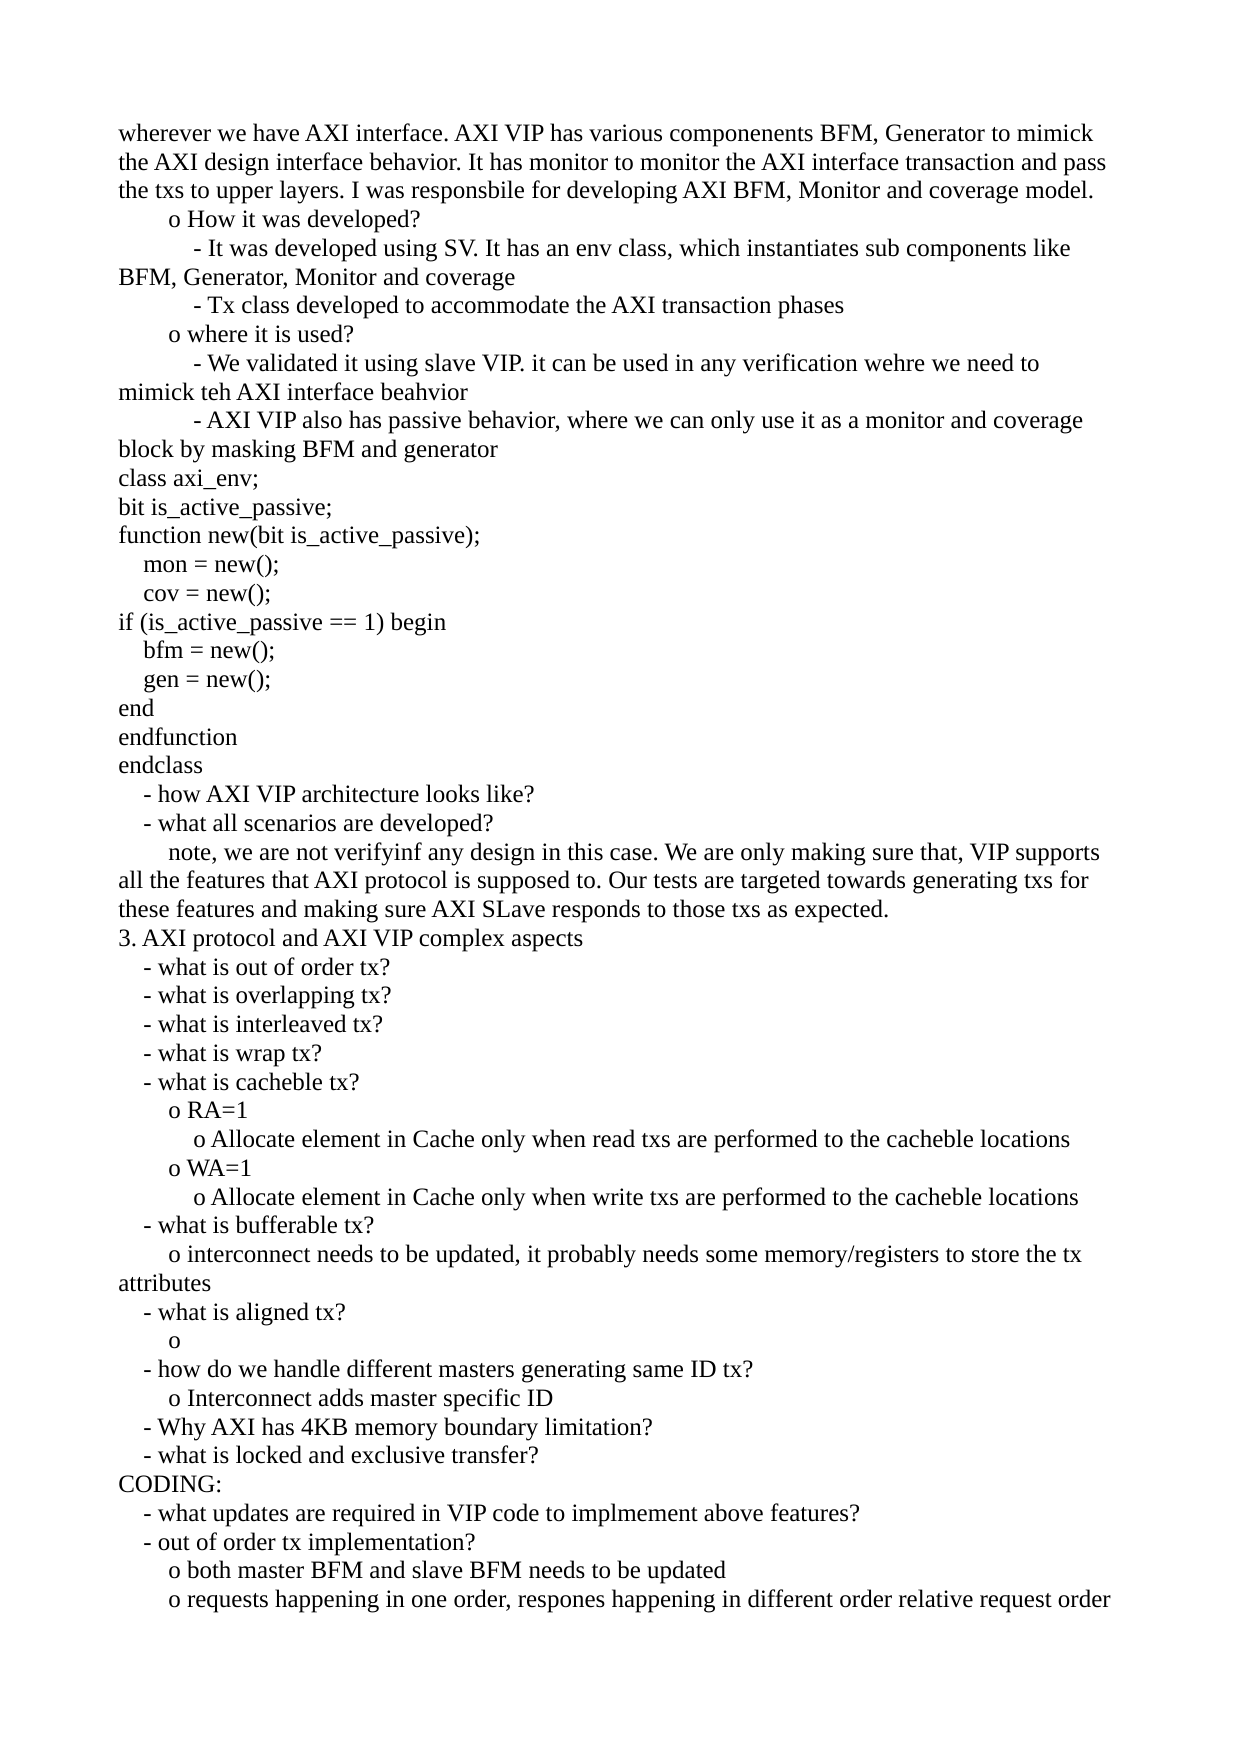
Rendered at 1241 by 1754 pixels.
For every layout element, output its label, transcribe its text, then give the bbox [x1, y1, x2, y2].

text - how do we handle different masters generating same ID tx? [118, 1354, 1122, 1383]
text - Why AXI has 4KB memory boundary limitation? [118, 1412, 1122, 1441]
text note, we are not verifyinf any design in this case. We are only making sure that, VIP supports all the features that AXI protocol is supposed to. Our tests are targeted towards generating txs for these features and making sure AXI SLave responds to those txs as expected. [118, 837, 1122, 923]
text - what is overlapping tx? [118, 981, 1122, 1009]
text o RA=1 [118, 1096, 1122, 1124]
text end [118, 693, 1122, 722]
text bit is_active_passive; [118, 492, 1122, 521]
text bfm = new(); [118, 636, 1122, 664]
text o Allocate element in Cache only when read txs are performed to the cacheble locations [118, 1124, 1122, 1153]
text if (is_active_passive == 1) begin [118, 607, 1122, 636]
text - what updates are required in VIP code to implmement above features? [118, 1498, 1122, 1527]
text - out of order tx implementation? [118, 1527, 1122, 1556]
text - what is out of order tx? [118, 952, 1122, 981]
text gen = new(); [118, 664, 1122, 693]
text - what is locked and exclusive transfer? [118, 1441, 1122, 1469]
text - We validated it using slave VIP. it can be used in any verification wehre we need to mimick teh AXI interface beahvior [118, 348, 1122, 406]
text - It was developed using SV. It has an env class, which instantiates sub components like BFM, Generator, Monitor and coverage [118, 233, 1122, 291]
text - AXI VIP also has passive behavior, where we can only use it as a monitor and coverage block by masking BFM and generator [118, 406, 1122, 463]
text - how AXI VIP architecture looks like? [118, 779, 1122, 808]
text o Interconnect adds master specific ID [118, 1383, 1122, 1412]
text - Tx class developed to accommodate the AXI transaction phases [118, 291, 1122, 319]
text CODING: [118, 1469, 1122, 1498]
text o where it is used? [118, 319, 1122, 348]
text endclass [118, 751, 1122, 779]
text o interconnect needs to be updated, it probably needs some memory/registers to store the tx attributes [118, 1239, 1122, 1297]
text - what is cacheble tx? [118, 1067, 1122, 1096]
text class axi_env; [118, 463, 1122, 492]
text function new(bit is_active_passive); [118, 521, 1122, 549]
text - what is aligned tx? [118, 1297, 1122, 1326]
text o WA=1 [118, 1153, 1122, 1182]
text cov = new(); [118, 578, 1122, 607]
text mon = new(); [118, 549, 1122, 578]
text - what is bufferable tx? [118, 1211, 1122, 1239]
text endfunction [118, 722, 1122, 751]
text o Allocate element in Cache only when write txs are performed to the cacheble locations [118, 1182, 1122, 1211]
text - what is interleaved tx? [118, 1009, 1122, 1038]
text o requests happening in one order, respones happening in different order relative request order [118, 1584, 1122, 1613]
text - what is wrap tx? [118, 1038, 1122, 1067]
text 3. AXI protocol and AXI VIP complex aspects [118, 923, 1122, 952]
text o [118, 1326, 1122, 1354]
text o How it was developed? [118, 204, 1122, 233]
text - what all scenarios are developed? [118, 808, 1122, 837]
text wherever we have AXI interface. AXI VIP has various componenents BFM, Generator to mimick the AXI design interface behavior. It has monitor to monitor the AXI interface transaction and pass the txs to upper layers. I was responsbile for developing AXI BFM, Monitor and coverage model. [118, 118, 1122, 204]
text o both master BFM and slave BFM needs to be updated [118, 1556, 1122, 1584]
